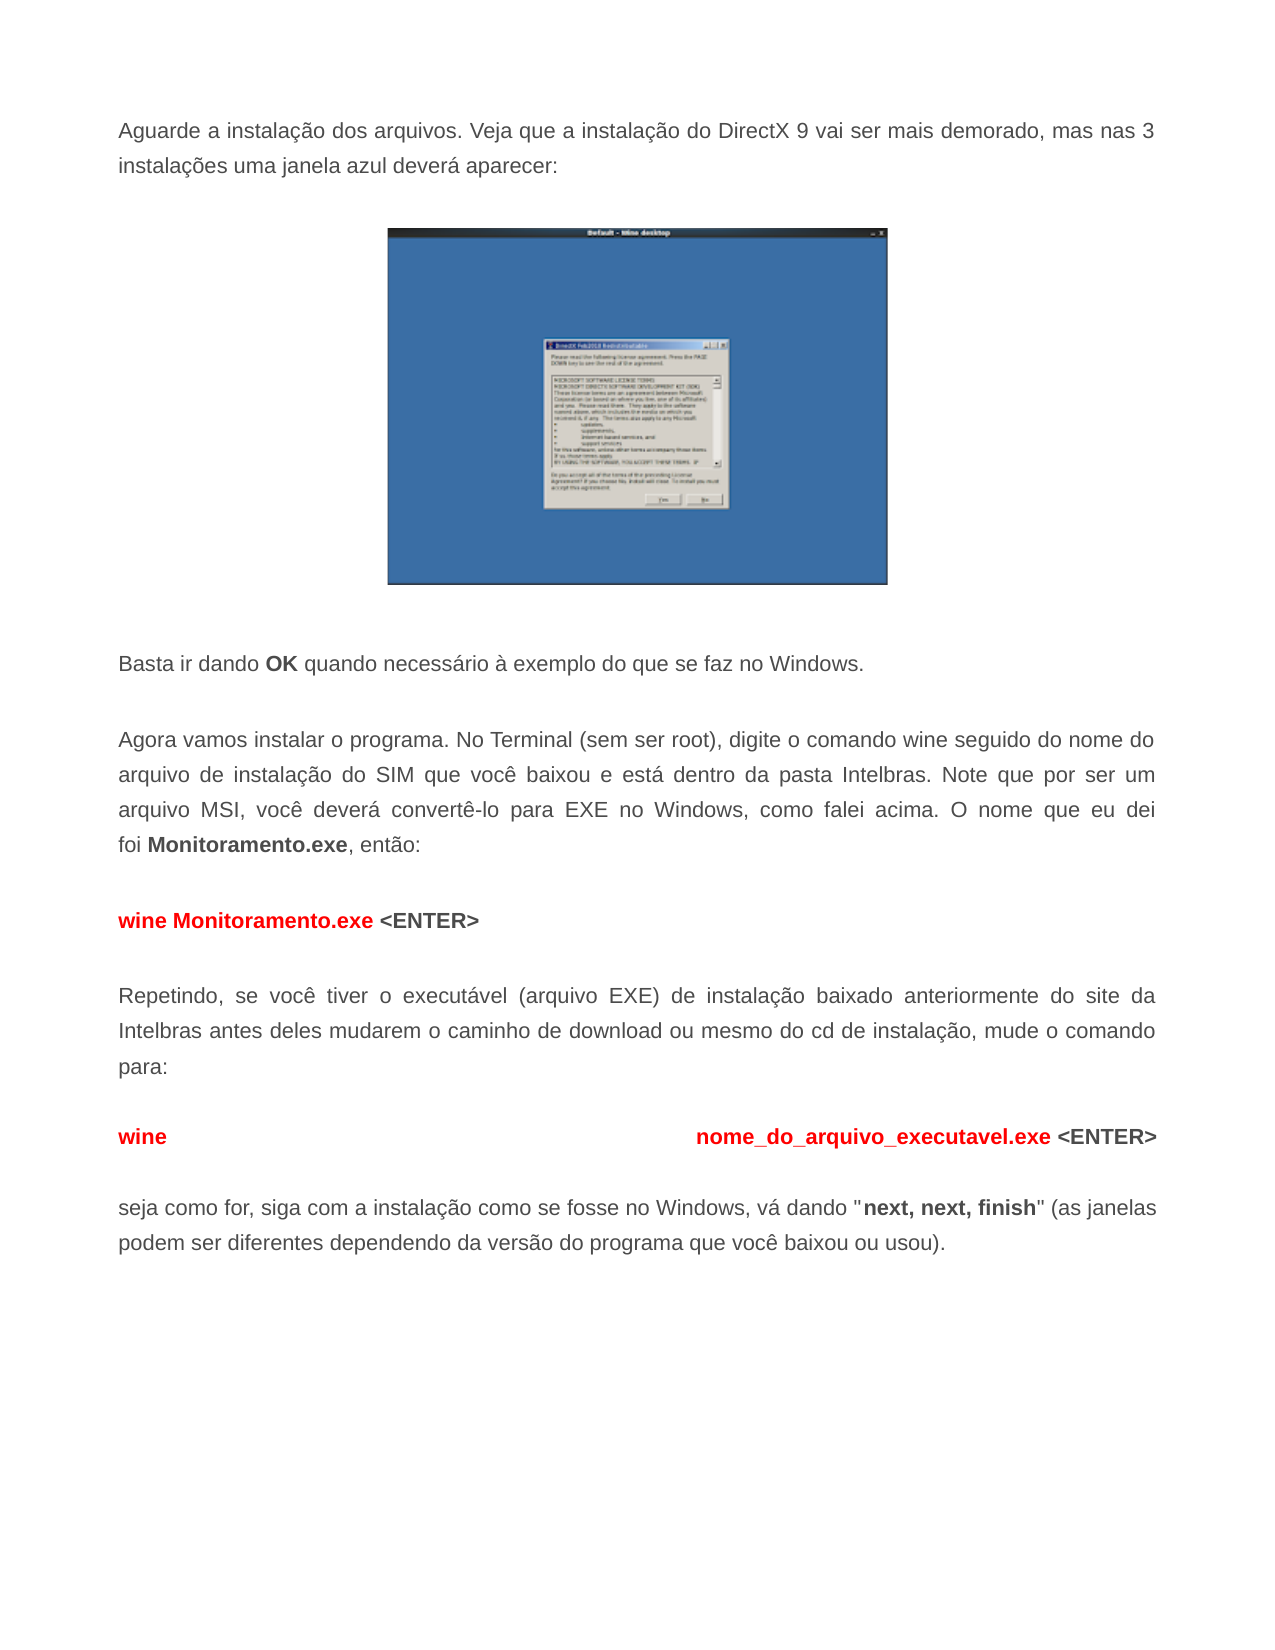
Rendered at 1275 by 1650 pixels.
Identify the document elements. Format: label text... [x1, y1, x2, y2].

text Aguarde a instalação dos arquivos. Veja que a instalação do DirectX 9 vai ser mais demorado, mas nas 3 instalações uma janela azul deverá aparecer: [118, 118, 1157, 178]
text Repetindo, se você tiver o executável (arquivo EXE) de instalação baixado anteriormente do site da Intelbras antes deles mudarem o caminho de download ou mesmo do cd de instalação, mude o comando para: wine nome_do_arquivo_executavel.exe <ENTER> seja como for, siga com a instalação como se fosse no Windows, vá dando "next, next, finish" (as janelas podem ser diferentes dependendo da versão do programa que você baixou ou usou). [118, 983, 1157, 1255]
text Basta ir dando OK quando necessário à exemplo do que se faz no Windows. [118, 651, 1157, 676]
text wine Monitoramento.exe <ENTER> [118, 908, 1157, 933]
text Agora vamos instalar o programa. No Terminal (sem ser root), digite o comando wine seguido do nome do arquivo de instalação do SIM que você baixou e está dentro da pasta Intelbras. Note que por ser um arquivo MSI, você deverá convertê-lo para EXE no Windows, como falei acima. O nome que eu dei foi Monitoramento.exe, então: [118, 727, 1157, 857]
picture [387, 228, 888, 585]
